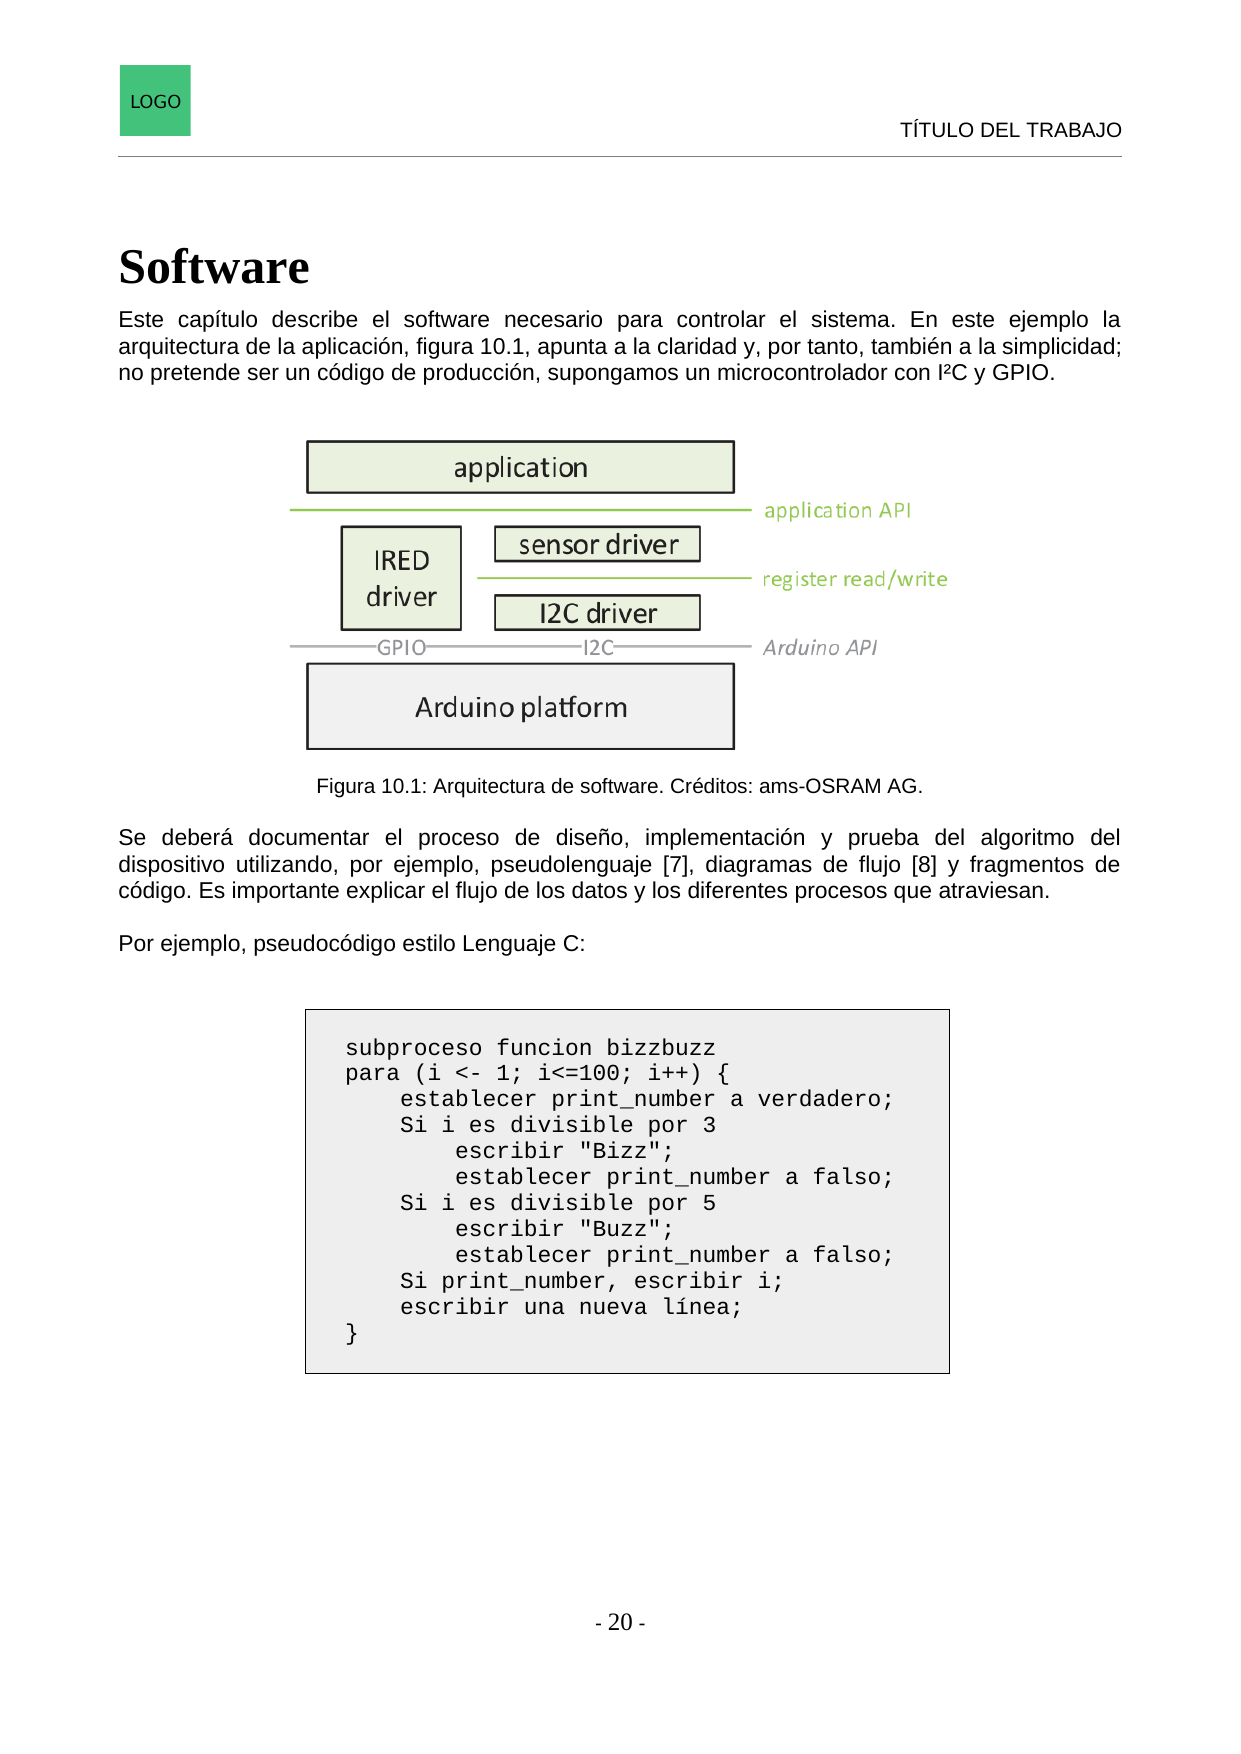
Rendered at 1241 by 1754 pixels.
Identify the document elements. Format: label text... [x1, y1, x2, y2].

text Figura 10.1: Arquitectura de software. Créditos: ams-OSRAM AG. [118, 774, 1122, 798]
text Se deberá documentar el proceso de diseño, implementación y prueba del algoritmo del dispositivo utilizando, por ejemplo, pseudolenguaje [7], diagramas de flujo [8] y fragmentos de código. Es importante explicar el flujo de los datos y los diferentes procesos que atraviesan. [118, 824, 1122, 903]
table_header subproceso funcion bizzbuzz para (i <- 1; i<=100; i++) { establecer print_number a verdadero; Si i es divisible por 3 escribir "Bizz"; establecer print_number a falso; Si i es divisible por 5 escribir "Buzz"; establecer print_number a falso; Si print_number, escribir i; escribir una nueva línea; } [306, 1010, 949, 1373]
subtitle Software [118, 236, 1122, 294]
picture [284, 438, 956, 751]
text Por ejemplo, pseudocódigo estilo Lenguaje C: [118, 930, 1122, 956]
text Este capítulo describe el software necesario para controlar el sistema. En este ejemplo la arquitectura de la aplicación, figura 10.1, apunta a la claridad y, por tanto, también a la simplicidad; no pretende ser un código de producción, supongamos un microcontrolador con I²C y GPIO. [118, 306, 1122, 385]
picture [119, 65, 191, 136]
